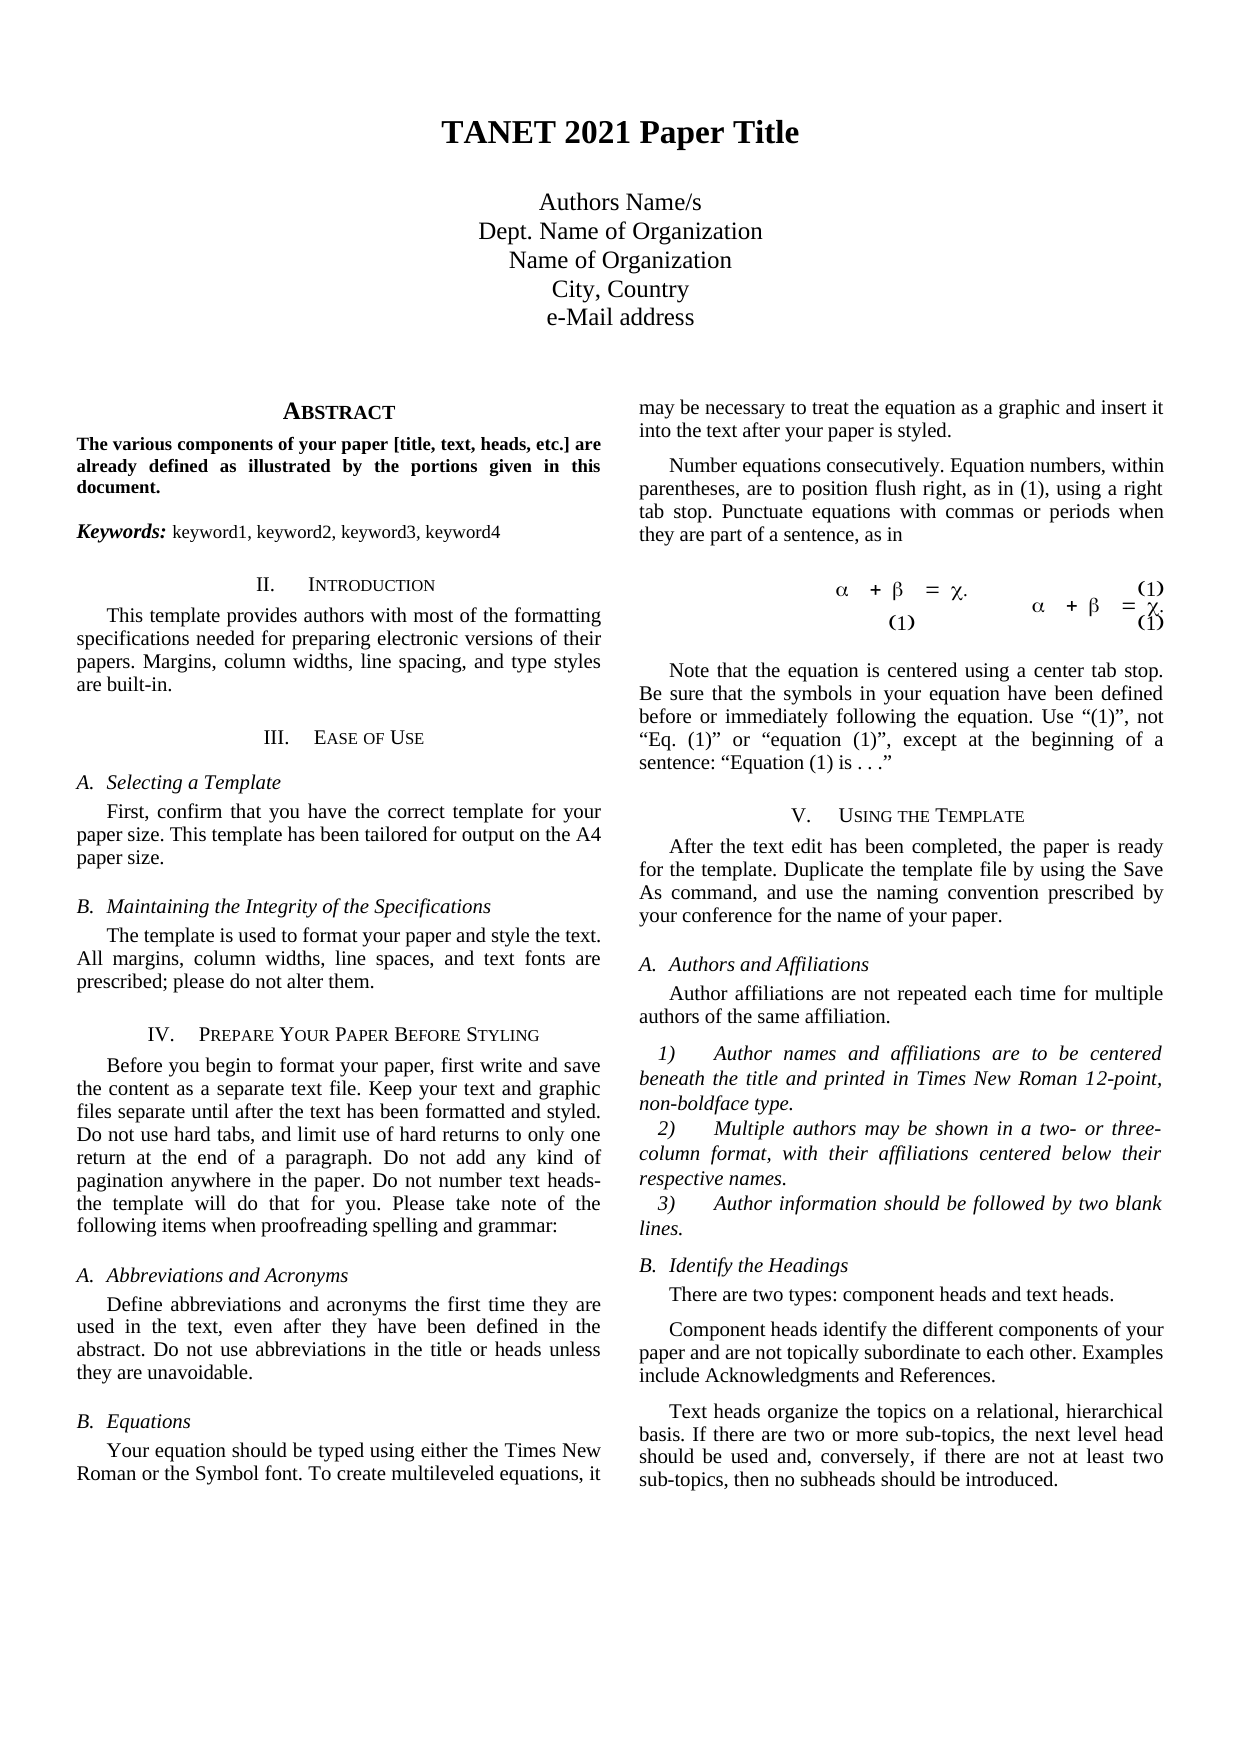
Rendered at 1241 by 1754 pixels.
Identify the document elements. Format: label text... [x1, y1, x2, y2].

text After the text edit has been completed, the paper is ready for the template. Duplicate the template file by using the Save As command, and use the naming convention prescribed by your conference for the name of your paper. [639, 835, 1164, 927]
text Your equation should be typed using either the Times New Roman or the Symbol font. To create multileveled equations, it [76, 1440, 601, 1485]
subtitle Multiple authors may be shown in a two- or three-column format, with their affiliations centered below their respective names. [639, 1116, 1164, 1191]
text City, Country [76, 274, 1164, 302]
subtitle Abstract [76, 396, 601, 425]
subtitle Equations [76, 1409, 601, 1433]
text e-Mail address [76, 302, 1164, 331]
text Keywords: keyword1, keyword2, keyword3, keyword4 [76, 518, 601, 543]
text Text heads organize the topics on a relational, hierarchical basis. If there are two or more sub-topics, the next level head should be used and, conversely, if there are not at least two sub-topics, then no subheads should be introduced. [639, 1400, 1164, 1491]
text Before you begin to format your paper, first write and save the content as a separate text file. Keep your text and graphic files separate until after the text has been formatted and styled. Do not use hard tabs, and limit use of hard returns to only one return at the end of a paragraph. Do not add any kind of pagination anywhere in the paper. Do not number text heads-the template will do that for you. Please take note of the following items when proofreading spelling and grammar: [76, 1054, 601, 1237]
text The various components of your paper [title, text, heads, etc.] are already defined as illustrated by the portions given in this document. [76, 433, 601, 498]
text There are two types: component heads and text heads. [639, 1283, 1164, 1306]
text This template provides authors with most of the formatting specifications needed for preparing electronic versions of their papers. Margins, column widths, line spacing, and type styles are built-in. [76, 604, 601, 696]
text Define abbreviations and acronyms the first time they are used in the text, even after they have been defined in the abstract. Do not use abbreviations in the title or heads unless they are unavoidable. [76, 1293, 601, 1384]
subtitle Using the Template [639, 803, 1164, 827]
text The template is used to format your paper and style the text. All margins, column widths, line spaces, and text fonts are prescribed; please do not alter them. [76, 924, 601, 993]
text Name of Organization [76, 245, 1164, 274]
text Note that the equation is centered using a center tab stop. Be sure that the symbols in your equation have been defined before or immediately following the equation. Use “(1)”, not “Eq. (1)” or “equation (1)”, except at the beginning of a sentence: “Equation (1) is . . .” [639, 659, 1164, 774]
subtitle Introduction [76, 572, 601, 596]
subtitle Prepare Your Paper Before Styling [76, 1022, 601, 1046]
subtitle Author names and affiliations are to be centered beneath the title and printed in Times New Roman 12-point, non-boldface type. [639, 1041, 1164, 1116]
subtitle Selecting a Template [76, 770, 601, 794]
text Number equations consecutively. Equation numbers, within parentheses, are to position flush right, as in (1), using a right tab stop. Punctuate equations with commas or periods when they are part of a sentence, as in [639, 454, 1164, 546]
subtitle Maintaining the Integrity of the Specifications [76, 894, 601, 918]
subtitle Identify the Headings [639, 1253, 1164, 1277]
text Authors Name/s [76, 187, 1164, 216]
text Component heads identify the different components of your paper and are not topically subordinate to each other. Examples include Acknowledgments and References. [639, 1319, 1164, 1387]
subtitle Ease of Use [76, 725, 601, 749]
text may be necessary to treat the equation as a graphic and insert it into the text after your paper is styled. [639, 396, 1164, 442]
text First, confirm that you have the correct template for your paper size. This template has been tailored for output on the A4 paper size. [76, 800, 601, 869]
subtitle Abbreviations and Acronyms [76, 1262, 601, 1287]
text Author affiliations are not repeated each time for multiple authors of the same affiliation. [639, 982, 1164, 1028]
text Dept. Name of Organization [76, 216, 1164, 245]
text      [639, 583, 1164, 634]
subtitle Author information should be followed by two blank lines. [639, 1191, 1164, 1241]
title TANET 2021 Paper Title [76, 112, 1164, 151]
subtitle Authors and Affiliations [639, 952, 1164, 976]
